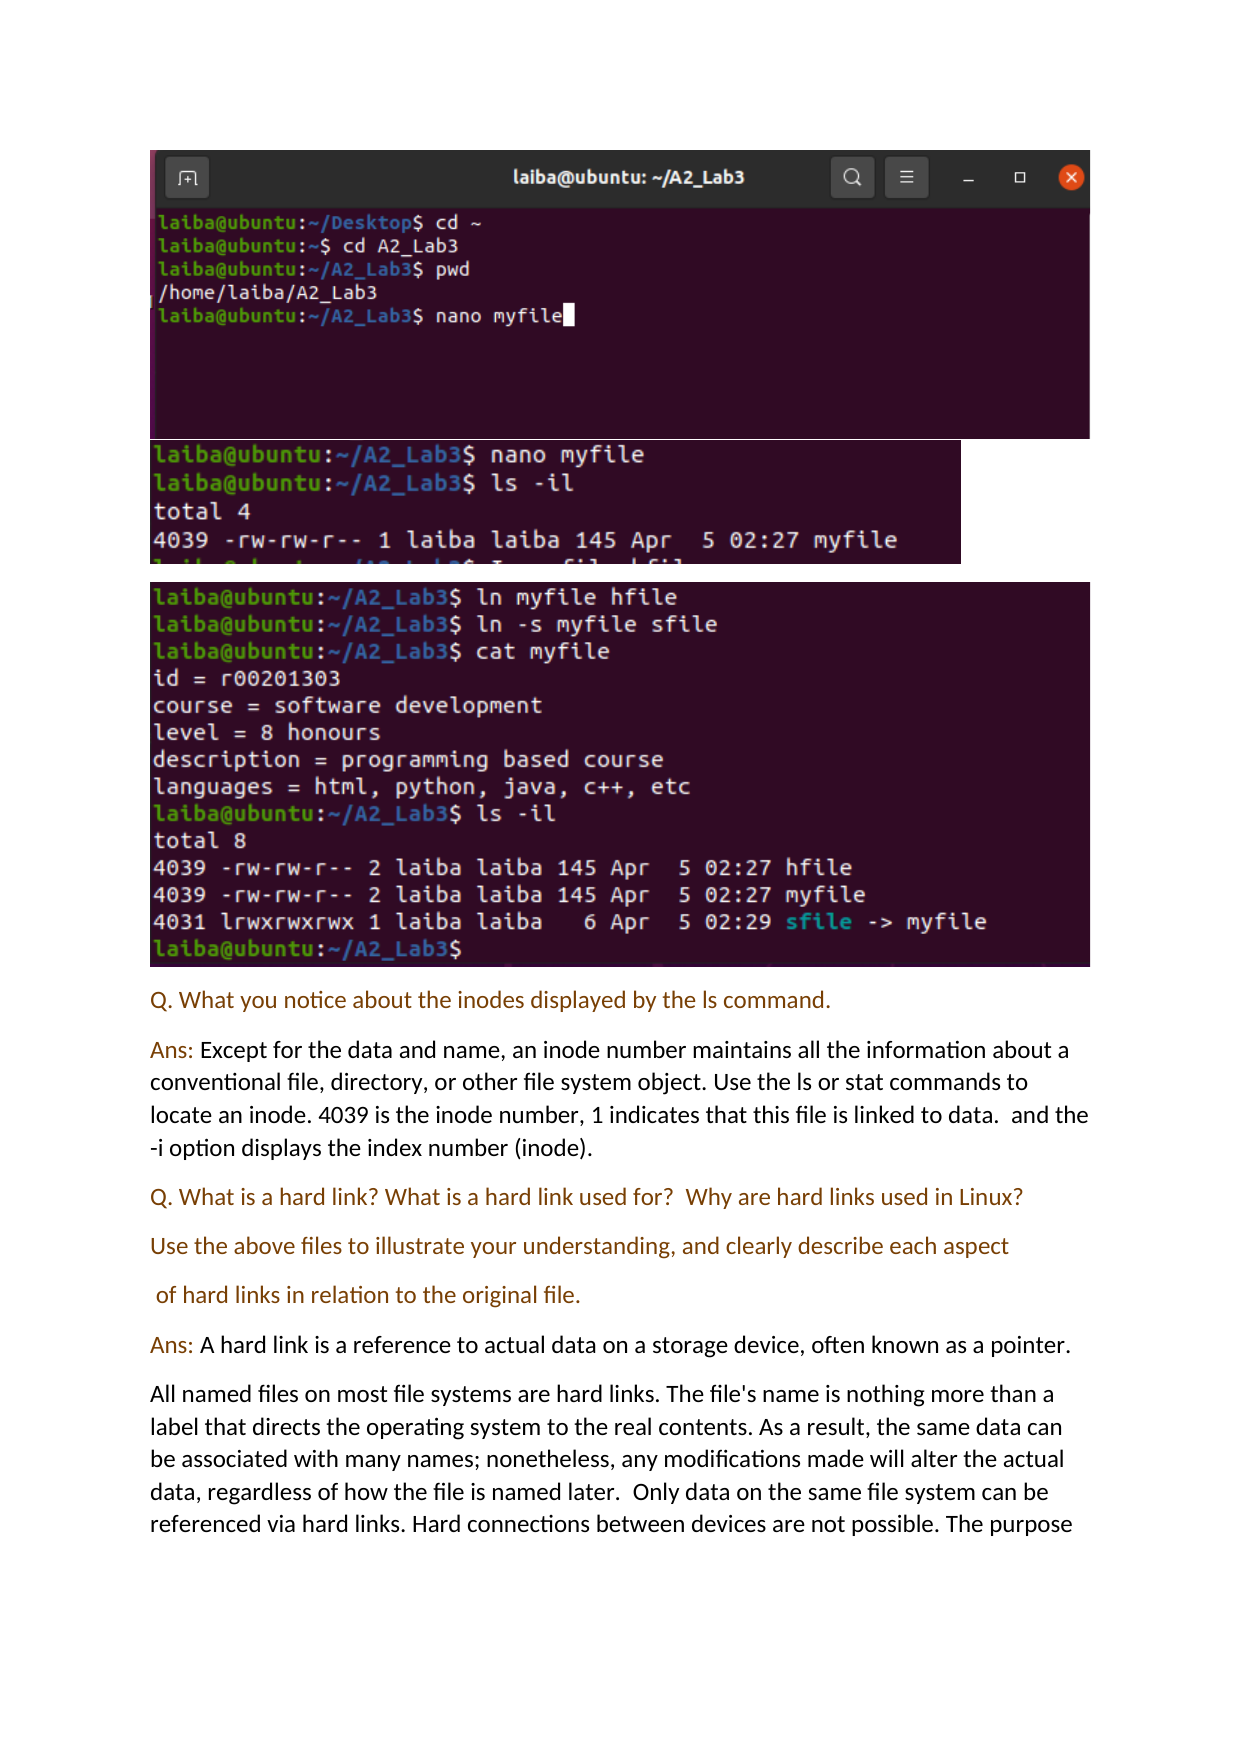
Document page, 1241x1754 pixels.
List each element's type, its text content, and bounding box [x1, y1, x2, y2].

text Ans: A hard link is a reference to actual data on a storage device, often known as a pointer. [150, 1329, 1090, 1359]
text Use the above files to illustrate your understanding, and clearly describe each aspect [150, 1230, 1090, 1261]
text Ans: Except for the data and name, an inode number maintains all the information about a conventional file, directory, or other file system object. Use the ls or stat commands to locate an inode. 4039 is the inode number, 1 indicates that this file is linked to data. and the -i option displays the index number (inode). [150, 1034, 1090, 1162]
text Q. What you notice about the inodes displayed by the ls command. [150, 985, 1090, 1015]
text Q. What is a hard link? What is a hard link used for? Why are hard links used in Linux? [150, 1181, 1090, 1212]
text All named files on most file systems are hard links. The file's name is nothing more than a label that directs the operating system to the real contents. As a result, the same data can be associated with many names; nonetheless, any modifications made will alter the actual data, regardless of how the file is named later. Only data on the same file system can be referenced via hard links. Hard connections between devices are not possible. The purpose [150, 1378, 1090, 1539]
text of hard links in relation to the original file. [150, 1279, 1090, 1310]
